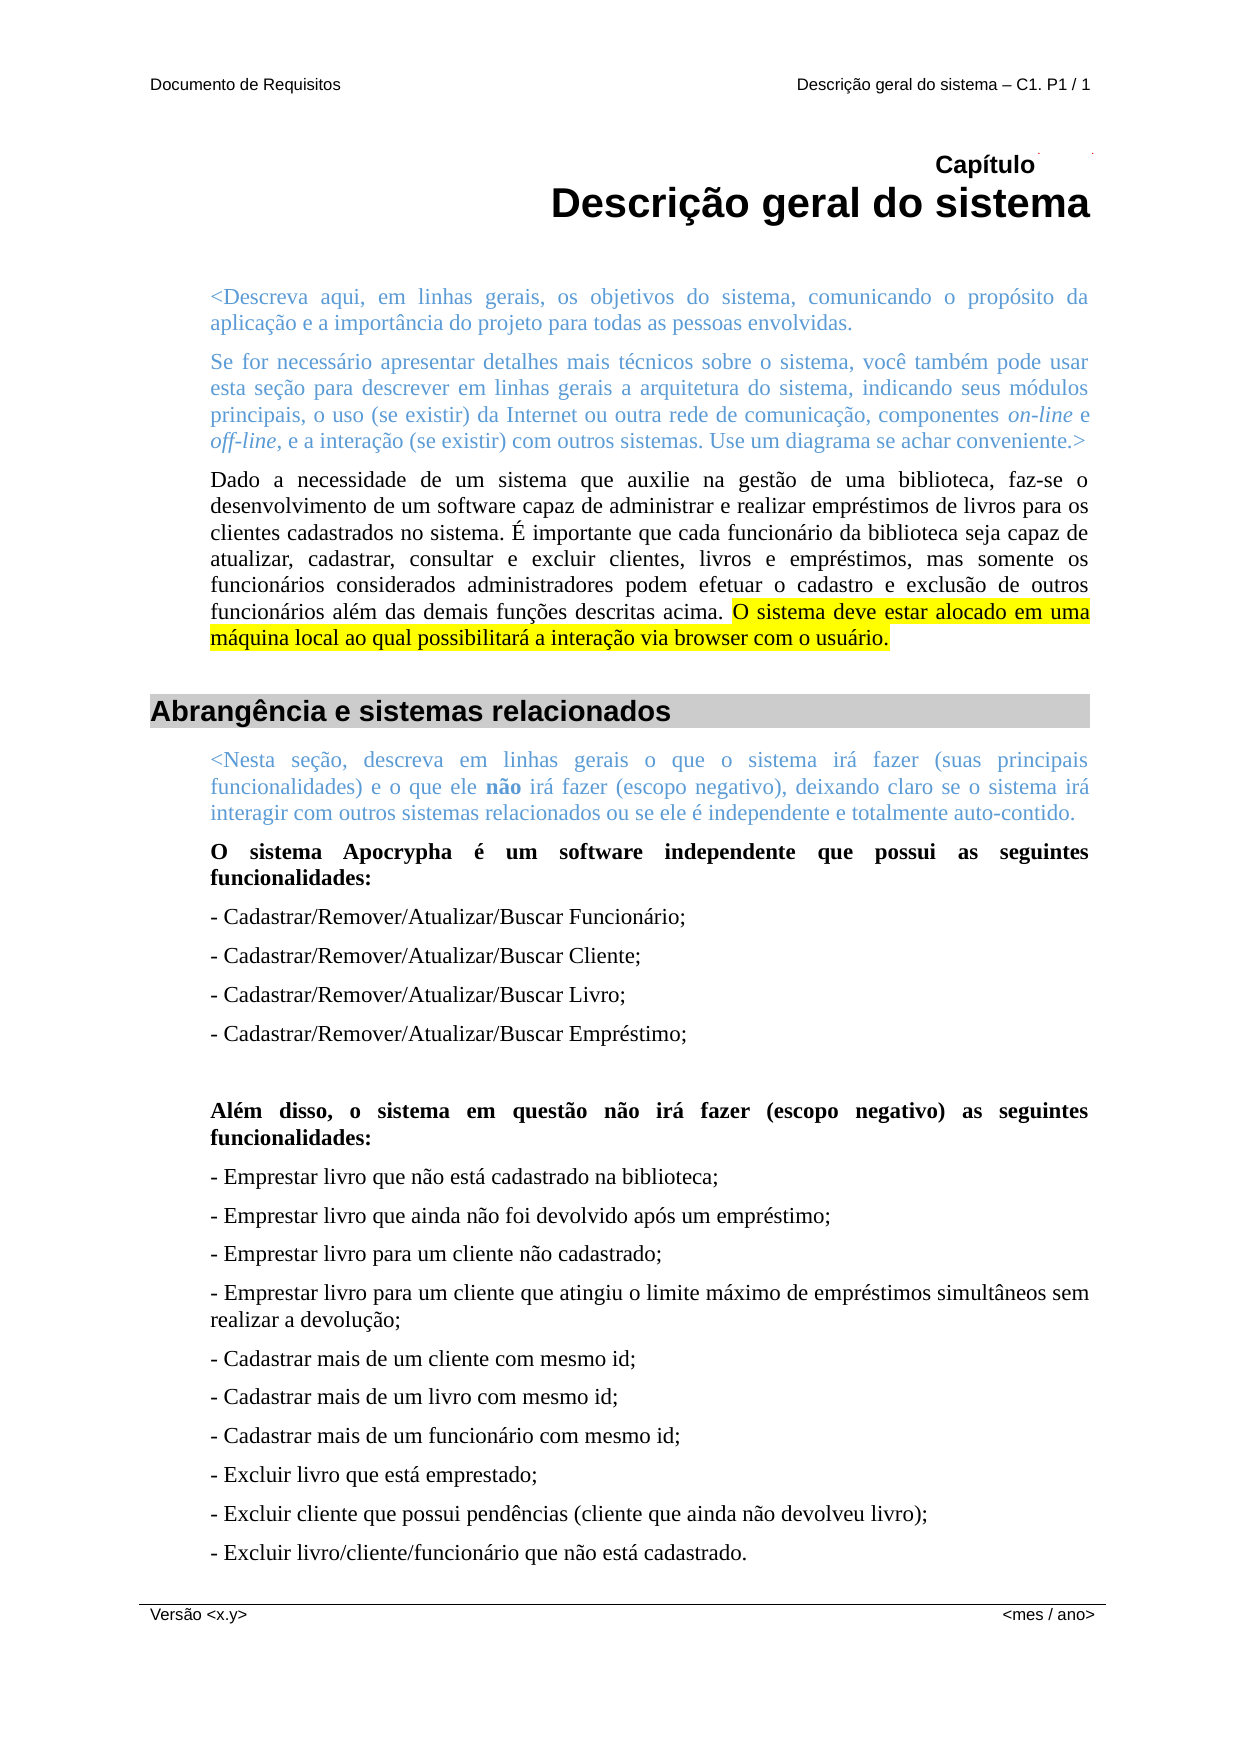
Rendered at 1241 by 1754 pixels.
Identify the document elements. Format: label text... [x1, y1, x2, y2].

text - Excluir livro que está emprestado; [210, 1461, 1090, 1487]
text Dado a necessidade de um sistema que auxilie na gestão de uma biblioteca, faz-se o desenvolvimento de um software capaz de administrar e realizar empréstimos de livros para os clientes cadastrados no sistema. É importante que cada funcionário da biblioteca seja capaz de atualizar, cadastrar, consultar e excluir clientes, livros e empréstimos, mas somente os funcionários considerados administradores podem efetuar o cadastro e exclusão de outros funcionários além das demais funções descritas acima. O sistema deve estar alocado em uma máquina local ao qual possibilitará a interação via browser com o usuário. [210, 466, 1090, 651]
text - Cadastrar/Remover/Atualizar/Buscar Livro; [210, 981, 1090, 1007]
text <Descreva aqui, em linhas gerais, os objetivos do sistema, comunicando o propósito da aplicação e a importância do projeto para todas as pessoas envolvidas. [210, 283, 1090, 336]
text - Cadastrar/Remover/Atualizar/Buscar Cliente; [210, 942, 1090, 968]
text - Excluir cliente que possui pendências (cliente que ainda não devolveu livro); [210, 1500, 1090, 1526]
text Se for necessário apresentar detalhes mais técnicos sobre o sistema, você também pode usar esta seção para descrever em linhas gerais a arquitetura do sistema, indicando seus módulos principais, o uso (se existir) da Internet ou outra rede de comunicação, componentes on-line e off-line, e a interação (se existir) com outros sistemas. Use um diagrama se achar conveniente.> [210, 348, 1090, 453]
text - Cadastrar mais de um cliente com mesmo id; [210, 1344, 1090, 1371]
text Capítulo [210, 150, 1090, 179]
text - Emprestar livro que não está cadastrado na biblioteca; [210, 1163, 1090, 1189]
picture [1035, 150, 1096, 154]
text O sistema Apocrypha é um software independente que possui as seguintes funcionalidades: [210, 838, 1090, 891]
text - Cadastrar/Remover/Atualizar/Buscar Empréstimo; [210, 1020, 1090, 1046]
subtitle Abrangência e sistemas relacionados [150, 694, 1090, 728]
text Além disso, o sistema em questão não irá fazer (escopo negativo) as seguintes funcionalidades: [210, 1098, 1090, 1150]
text - Emprestar livro para um cliente não cadastrado; [210, 1241, 1090, 1267]
text - Cadastrar mais de um livro com mesmo id; [210, 1383, 1090, 1410]
subtitle Descrição geral do sistema [150, 179, 1090, 227]
text - Emprestar livro para um cliente que atingiu o limite máximo de empréstimos simultâneos sem realizar a devolução; [210, 1279, 1090, 1332]
text - Cadastrar/Remover/Atualizar/Buscar Funcionário; [210, 903, 1090, 930]
text - Excluir livro/cliente/funcionário que não está cadastrado. [210, 1539, 1090, 1565]
text - Emprestar livro que ainda não foi devolvido após um empréstimo; [210, 1202, 1090, 1228]
text <Nesta seção, descreva em linhas gerais o que o sistema irá fazer (suas principais funcionalidades) e o que ele não irá fazer (escopo negativo), deixando claro se o sistema irá interagir com outros sistemas relacionados ou se ele é independente e totalmente auto-contido. [210, 747, 1090, 826]
text - Cadastrar mais de um funcionário com mesmo id; [210, 1422, 1090, 1449]
